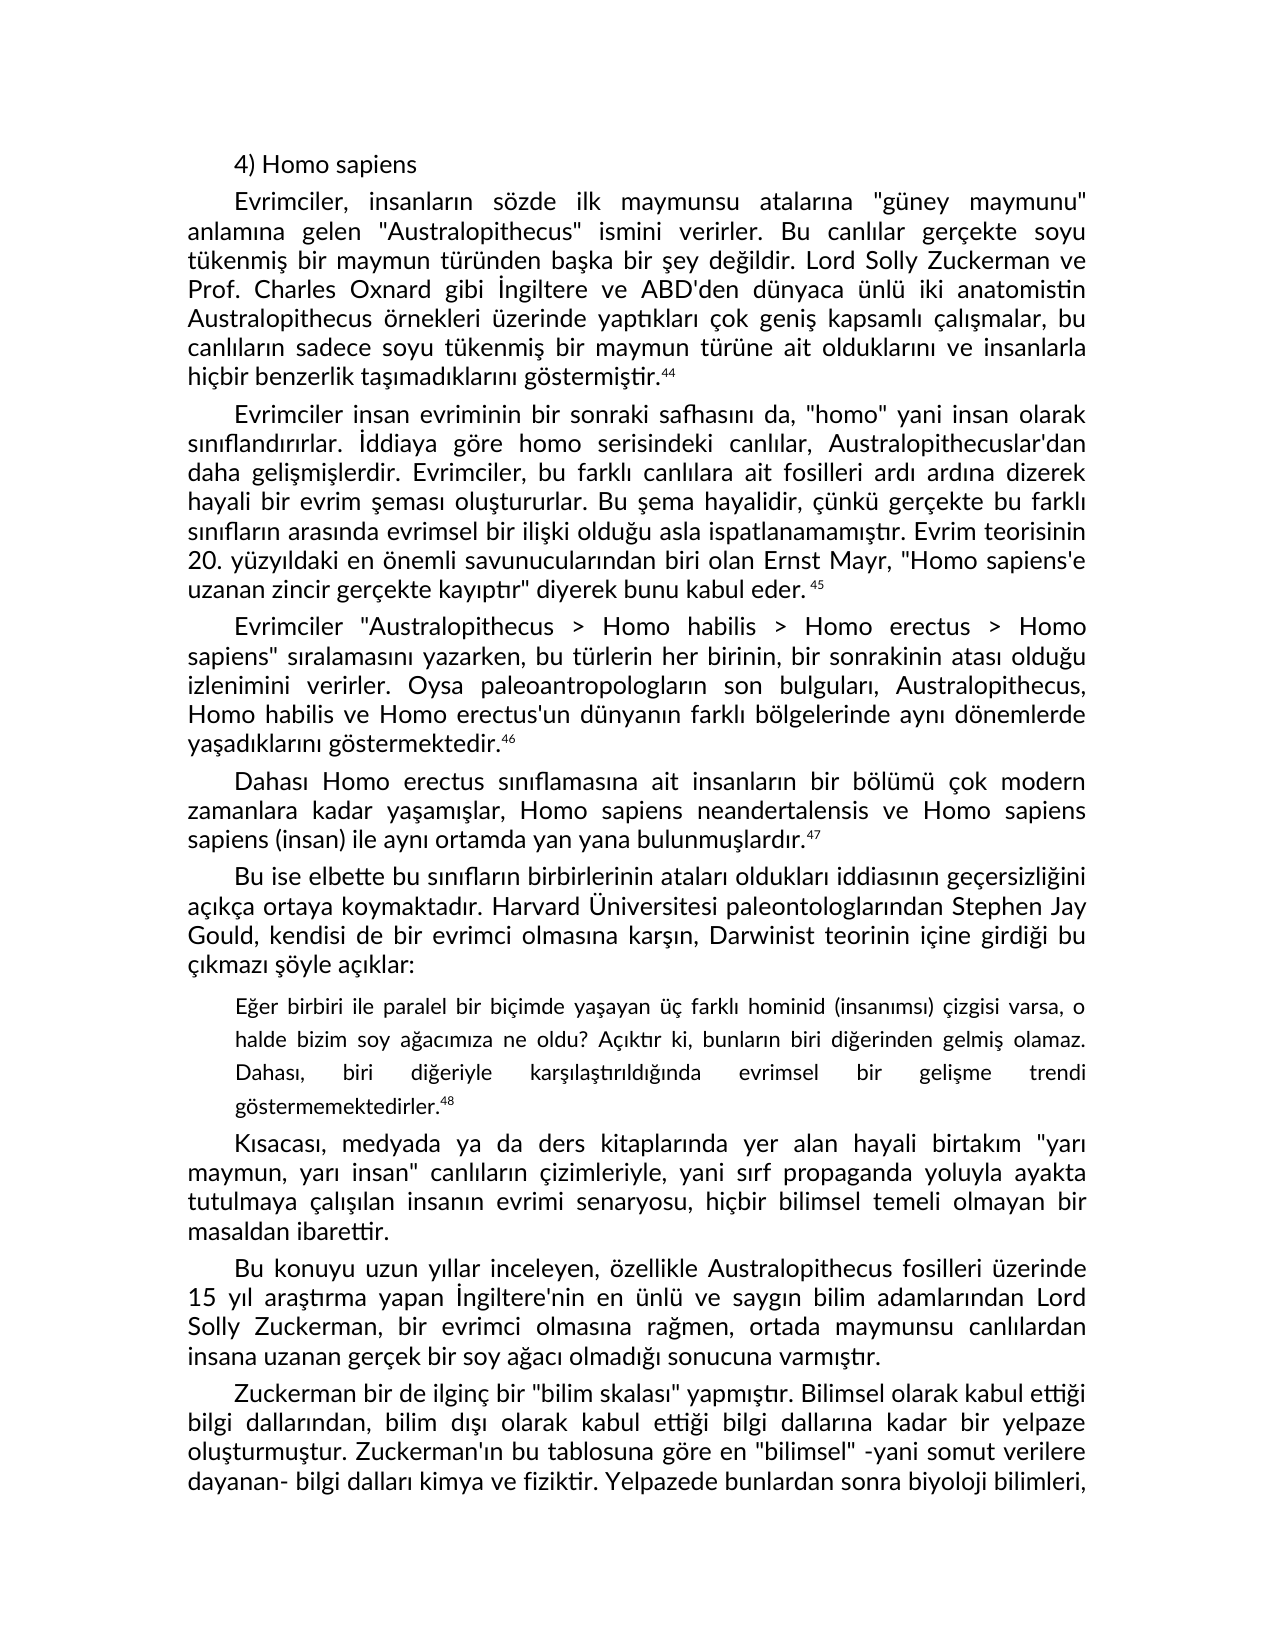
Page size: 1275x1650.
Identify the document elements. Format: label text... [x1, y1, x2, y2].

text Kısacası, medyada ya da ders kitaplarında yer alan hayali birtakım "yarı maymun, yarı insan" canlıların çizimleriyle, yani sırf propaganda yoluyla ayakta tutulmaya çalışılan insanın evrimi senaryosu, hiçbir bilimsel temeli olmayan bir masaldan ibarettir. [187, 1129, 1087, 1246]
text Eğer birbiri ile paralel bir biçimde yaşayan üç farklı hominid (insanımsı) çizgisi varsa, o halde bizim soy ağacımıza ne oldu? Açıktır ki, bunların biri diğerinden gelmiş olamaz. Dahası, biri diğeriyle karşılaştırıldığında evrimsel bir gelişme trendi göstermemektedirler.48 [235, 987, 1087, 1121]
text Dahası Homo erectus sınıflamasına ait insanların bir bölümü çok modern zamanlara kadar yaşamışlar, Homo sapiens neandertalensis ve Homo sapiens sapiens (insan) ile aynı ortamda yan yana bulunmuşlardır.47 [187, 767, 1087, 854]
text Zuckerman bir de ilginç bir "bilim skalası" yapmıştır. Bilimsel olarak kabul ettiği bilgi dallarından, bilim dışı olarak kabul ettiği bilgi dallarına kadar bir yelpaze oluşturmuştur. Zuckerman'ın bu tablosuna göre en "bilimsel" -yani somut verilere dayanan- bilgi dalları kimya ve fiziktir. Yelpazede bunlardan sonra biyoloji bilimleri, [187, 1379, 1087, 1496]
text Evrimciler insan evriminin bir sonraki safhasını da, "homo" yani insan olarak sınıflandırırlar. İddiaya göre homo serisindeki canlılar, Australopithecuslar'dan daha gelişmişlerdir. Evrimciler, bu farklı canlılara ait fosilleri ardı ardına dizerek hayali bir evrim şeması oluştururlar. Bu şema hayalidir, çünkü gerçekte bu farklı sınıfların arasında evrimsel bir ilişki olduğu asla ispatlanamamıştır. Evrim teorisinin 20. yüzyıldaki en önemli savunucularından biri olan Ernst Mayr, "Homo sapiens'e uzanan zincir gerçekte kayıptır" diyerek bunu kabul eder. 45 [187, 400, 1087, 604]
text Evrimciler "Australopithecus > Homo habilis > Homo erectus > Homo sapiens" sıralamasını yazarken, bu türlerin her birinin, bir sonrakinin atası olduğu izlenimini verirler. Oysa paleoantropologların son bulguları, Australopithecus, Homo habilis ve Homo erectus'un dünyanın farklı bölgelerinde aynı dönemlerde yaşadıklarını göstermektedir.46 [187, 612, 1087, 758]
text Evrimciler, insanların sözde ilk maymunsu atalarına "güney maymunu" anlamına gelen "Australopithecus" ismini verirler. Bu canlılar gerçekte soyu tükenmiş bir maymun türünden başka bir şey değildir. Lord Solly Zuckerman ve Prof. Charles Oxnard gibi İngiltere ve ABD'den dünyaca ünlü iki anatomistin Australopithecus örnekleri üzerinde yaptıkları çok geniş kapsamlı çalışmalar, bu canlıların sadece soyu tükenmiş bir maymun türüne ait olduklarını ve insanlarla hiçbir benzerlik taşımadıklarını göstermiştir.44 [187, 187, 1087, 392]
text Bu konuyu uzun yıllar inceleyen, özellikle Australopithecus fosilleri üzerinde 15 yıl araştırma yapan İngiltere'nin en ünlü ve saygın bilim adamlarından Lord Solly Zuckerman, bir evrimci olmasına rağmen, ortada maymunsu canlılardan insana uzanan gerçek bir soy ağacı olmadığı sonucuna varmıştır. [187, 1254, 1087, 1371]
text 4) Homo sapiens [187, 150, 1087, 179]
text Bu ise elbette bu sınıfların birbirlerinin ataları oldukları iddiasının geçersizliğini açıkça ortaya koymaktadır. Harvard Üniversitesi paleontologlarından Stephen Jay Gould, kendisi de bir evrimci olmasına karşın, Darwinist teorinin içine girdiği bu çıkmazı şöyle açıklar: [187, 862, 1087, 979]
